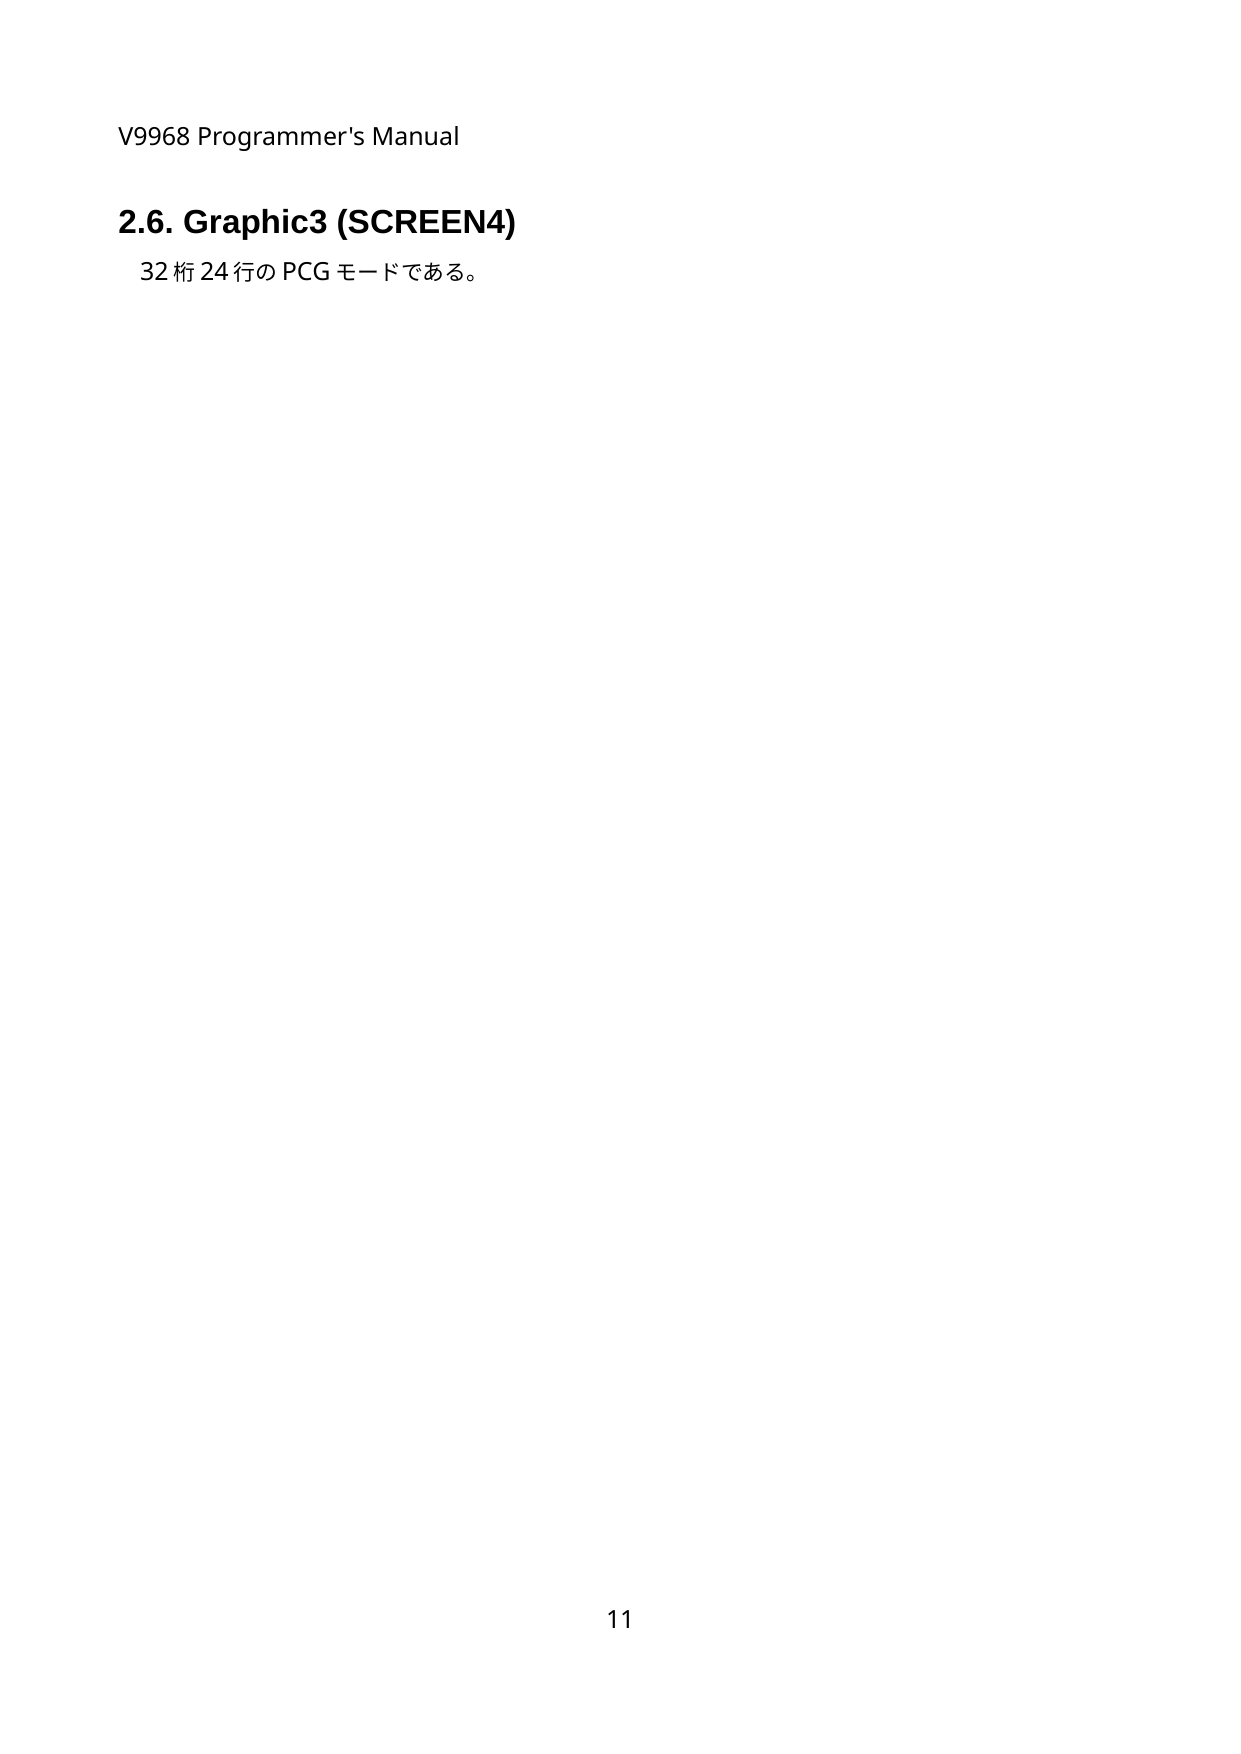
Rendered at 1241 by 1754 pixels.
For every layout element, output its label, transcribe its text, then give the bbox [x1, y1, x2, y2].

text 32桁24行のPCGモードである。 [118, 253, 1122, 287]
subtitle 2.6. Graphic3 (SCREEN4) [118, 202, 1122, 241]
